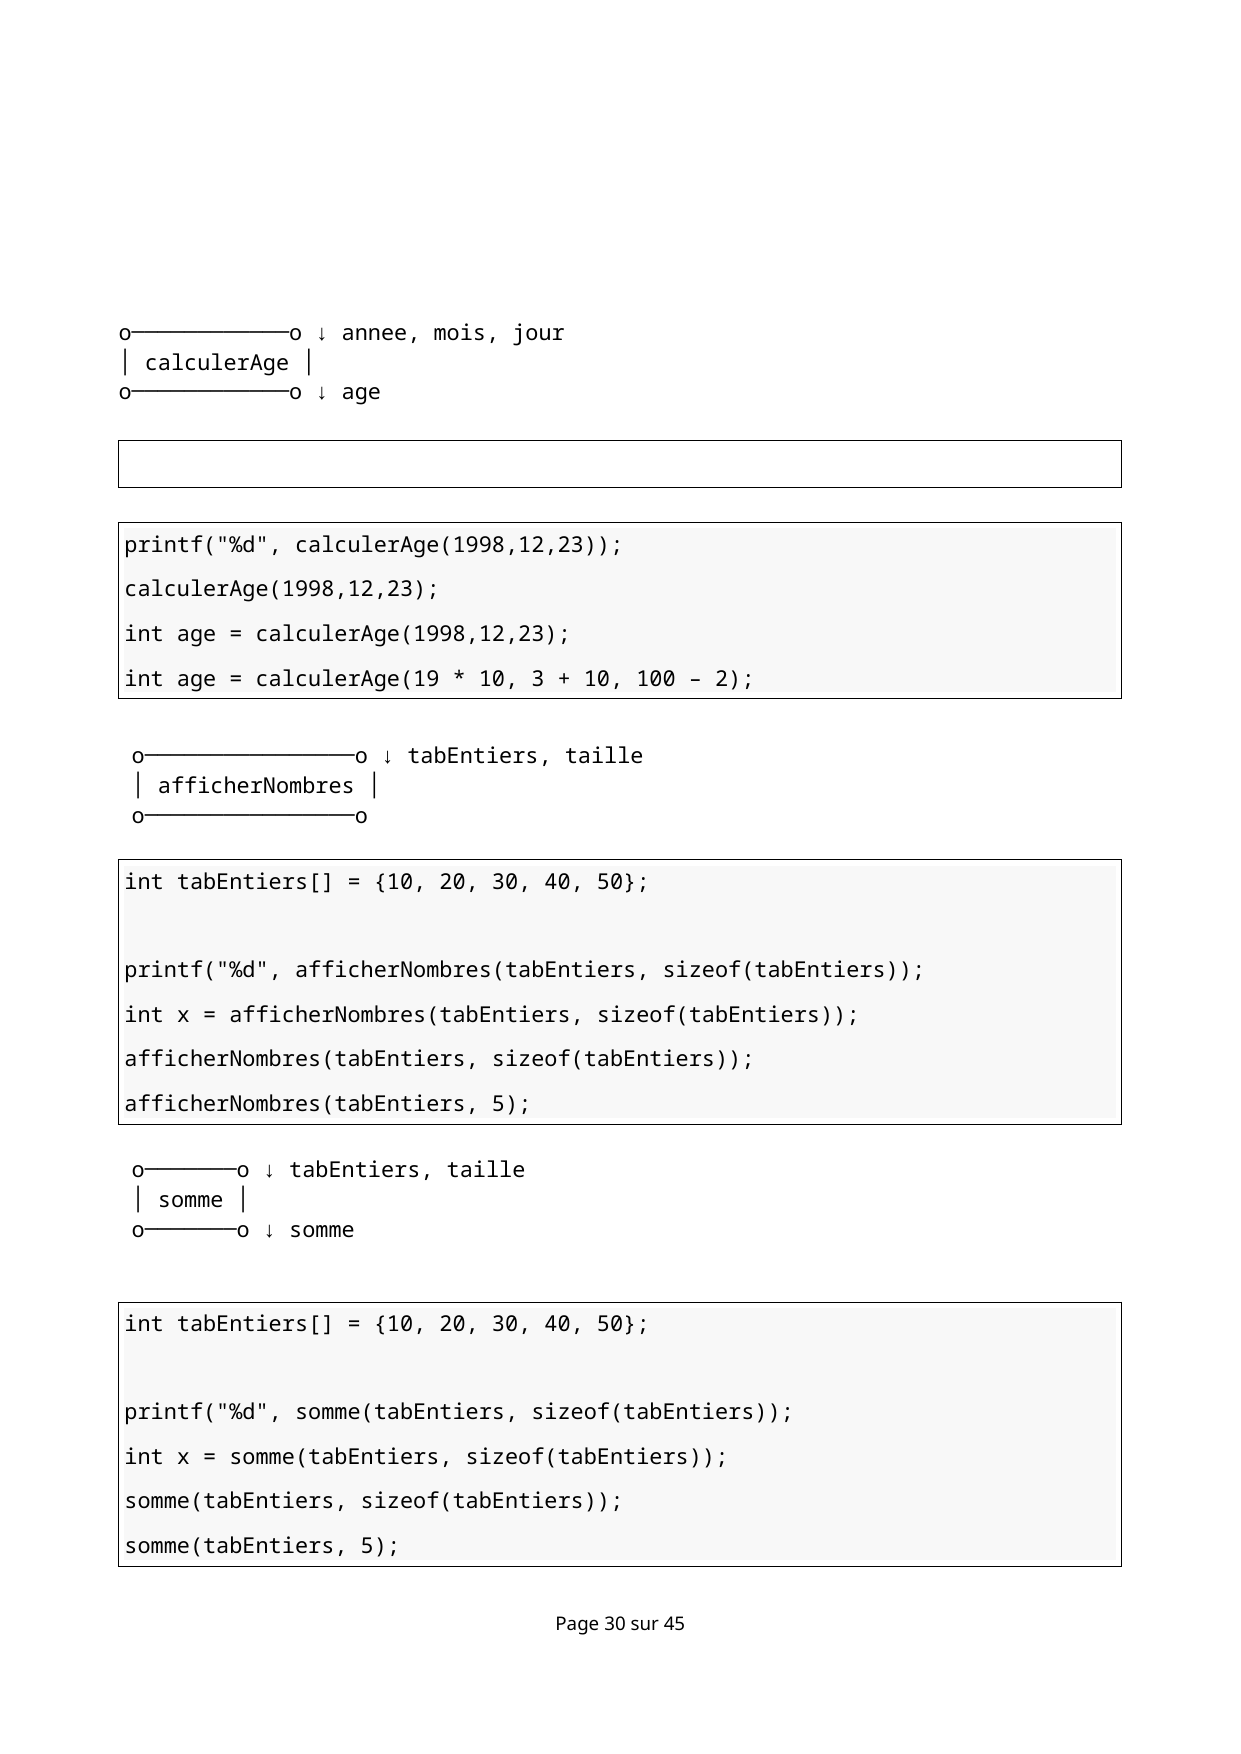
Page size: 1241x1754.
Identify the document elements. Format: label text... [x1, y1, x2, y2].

text o───────o ↓ somme [118, 1213, 1122, 1243]
table_header [119, 441, 1121, 487]
table_header printf("%d", calculerAge(1998,12,23)); calculerAge(1998,12,23); int age = calculerAge(1998,12,23); int age = calculerAge(19 * 10, 3 + 10, 100 – 2); [119, 523, 1121, 698]
text o───────o ↓ tabEntiers, taille [118, 1154, 1122, 1184]
text o────────────────o ↓ tabEntiers, taille [118, 740, 1122, 770]
text o────────────o ↓ annee, mois, jour [118, 317, 1122, 346]
text o────────────────o [118, 800, 1122, 830]
text │ somme │ [118, 1184, 1122, 1213]
table_header int tabEntiers[] = {10, 20, 30, 40, 50}; printf("%d", afficherNombres(tabEntiers, sizeof(tabEntiers)); int x = afficherNombres(tabEntiers, sizeof(tabEntiers)); afficherNombres(tabEntiers, sizeof(tabEntiers)); afficherNombres(tabEntiers, 5); [119, 860, 1121, 1123]
text │ calculerAge │ [118, 346, 1122, 376]
table_header int tabEntiers[] = {10, 20, 30, 40, 50}; printf("%d", somme(tabEntiers, sizeof(tabEntiers)); int x = somme(tabEntiers, sizeof(tabEntiers)); somme(tabEntiers, sizeof(tabEntiers)); somme(tabEntiers, 5); [119, 1303, 1121, 1566]
text │ afficherNombres │ [118, 770, 1122, 800]
text o────────────o ↓ age [118, 376, 1122, 406]
